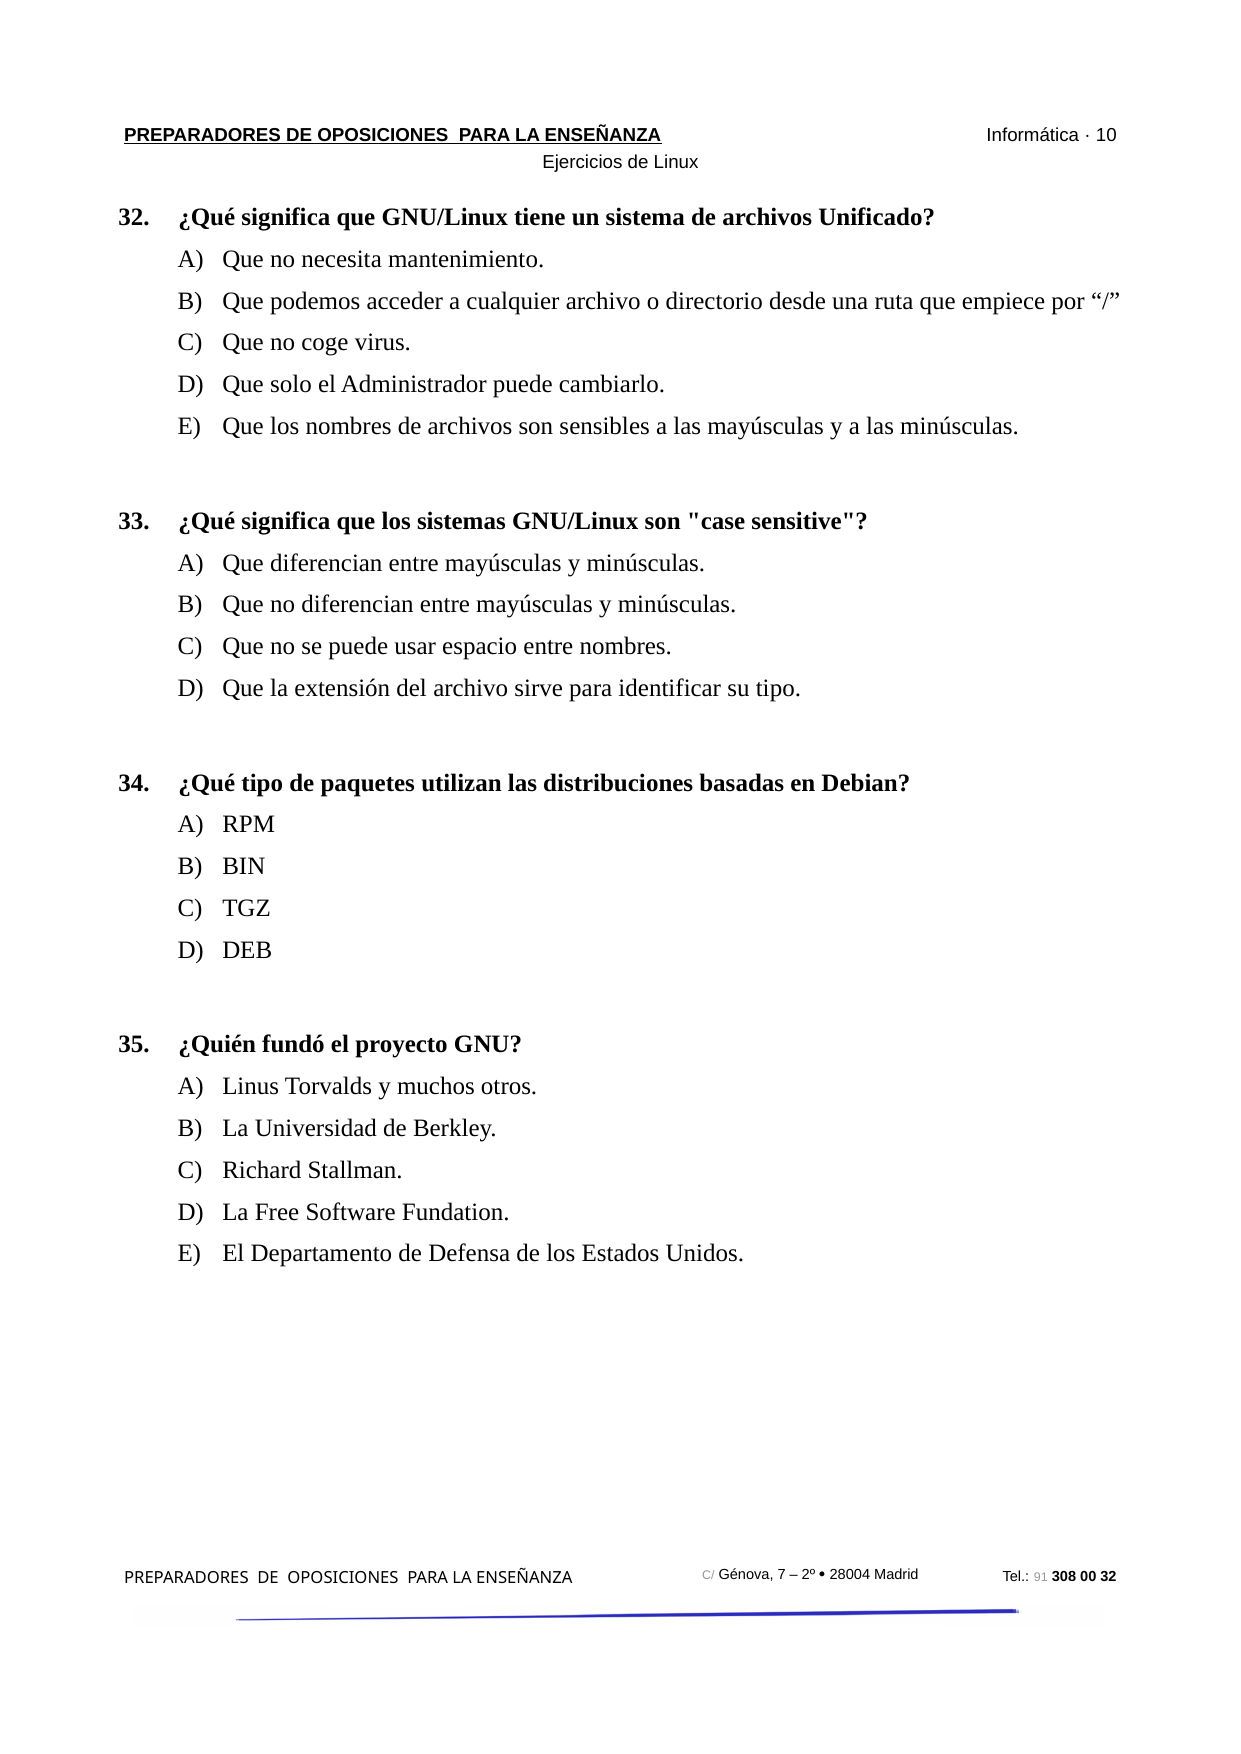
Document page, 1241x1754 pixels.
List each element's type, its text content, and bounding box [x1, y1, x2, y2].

subtitle DEB [177, 935, 1122, 963]
subtitle Que no diferencian entre mayúsculas y minúsculas. [177, 589, 1122, 618]
subtitle ¿Qué significa que los sistemas GNU/Linux son "case sensitive"? [118, 506, 1122, 534]
subtitle El Departamento de Defensa de los Estados Unidos. [177, 1238, 1122, 1267]
subtitle Que la extensión del archivo sirve para identificar su tipo. [177, 673, 1122, 702]
subtitle ¿Quién fundó el proyecto GNU? [118, 1029, 1122, 1058]
subtitle Que los nombres de archivos son sensibles a las mayúsculas y a las minúsculas. [177, 411, 1122, 440]
subtitle Que diferencian entre mayúsculas y minúsculas. [177, 548, 1122, 576]
subtitle La Universidad de Berkley. [177, 1113, 1122, 1142]
subtitle TGZ [177, 893, 1122, 922]
subtitle ¿Qué significa que GNU/Linux tiene un sistema de archivos Unificado? [118, 202, 1122, 231]
subtitle Que podemos acceder a cualquier archivo o directorio desde una ruta que empiece por “/” [177, 286, 1122, 314]
subtitle La Free Software Fundation. [177, 1197, 1122, 1225]
subtitle RPM [177, 809, 1122, 838]
subtitle Que solo el Administrador puede cambiarlo. [177, 369, 1122, 398]
subtitle Que no coge virus. [177, 327, 1122, 356]
subtitle Que no se puede usar espacio entre nombres. [177, 631, 1122, 660]
subtitle BIN [177, 851, 1122, 880]
picture [134, 1602, 1103, 1627]
subtitle ¿Qué tipo de paquetes utilizan las distribuciones basadas en Debian? [118, 768, 1122, 796]
subtitle Linus Torvalds y muchos otros. [177, 1071, 1122, 1100]
subtitle Richard Stallman. [177, 1155, 1122, 1184]
subtitle Que no necesita mantenimiento. [177, 244, 1122, 273]
